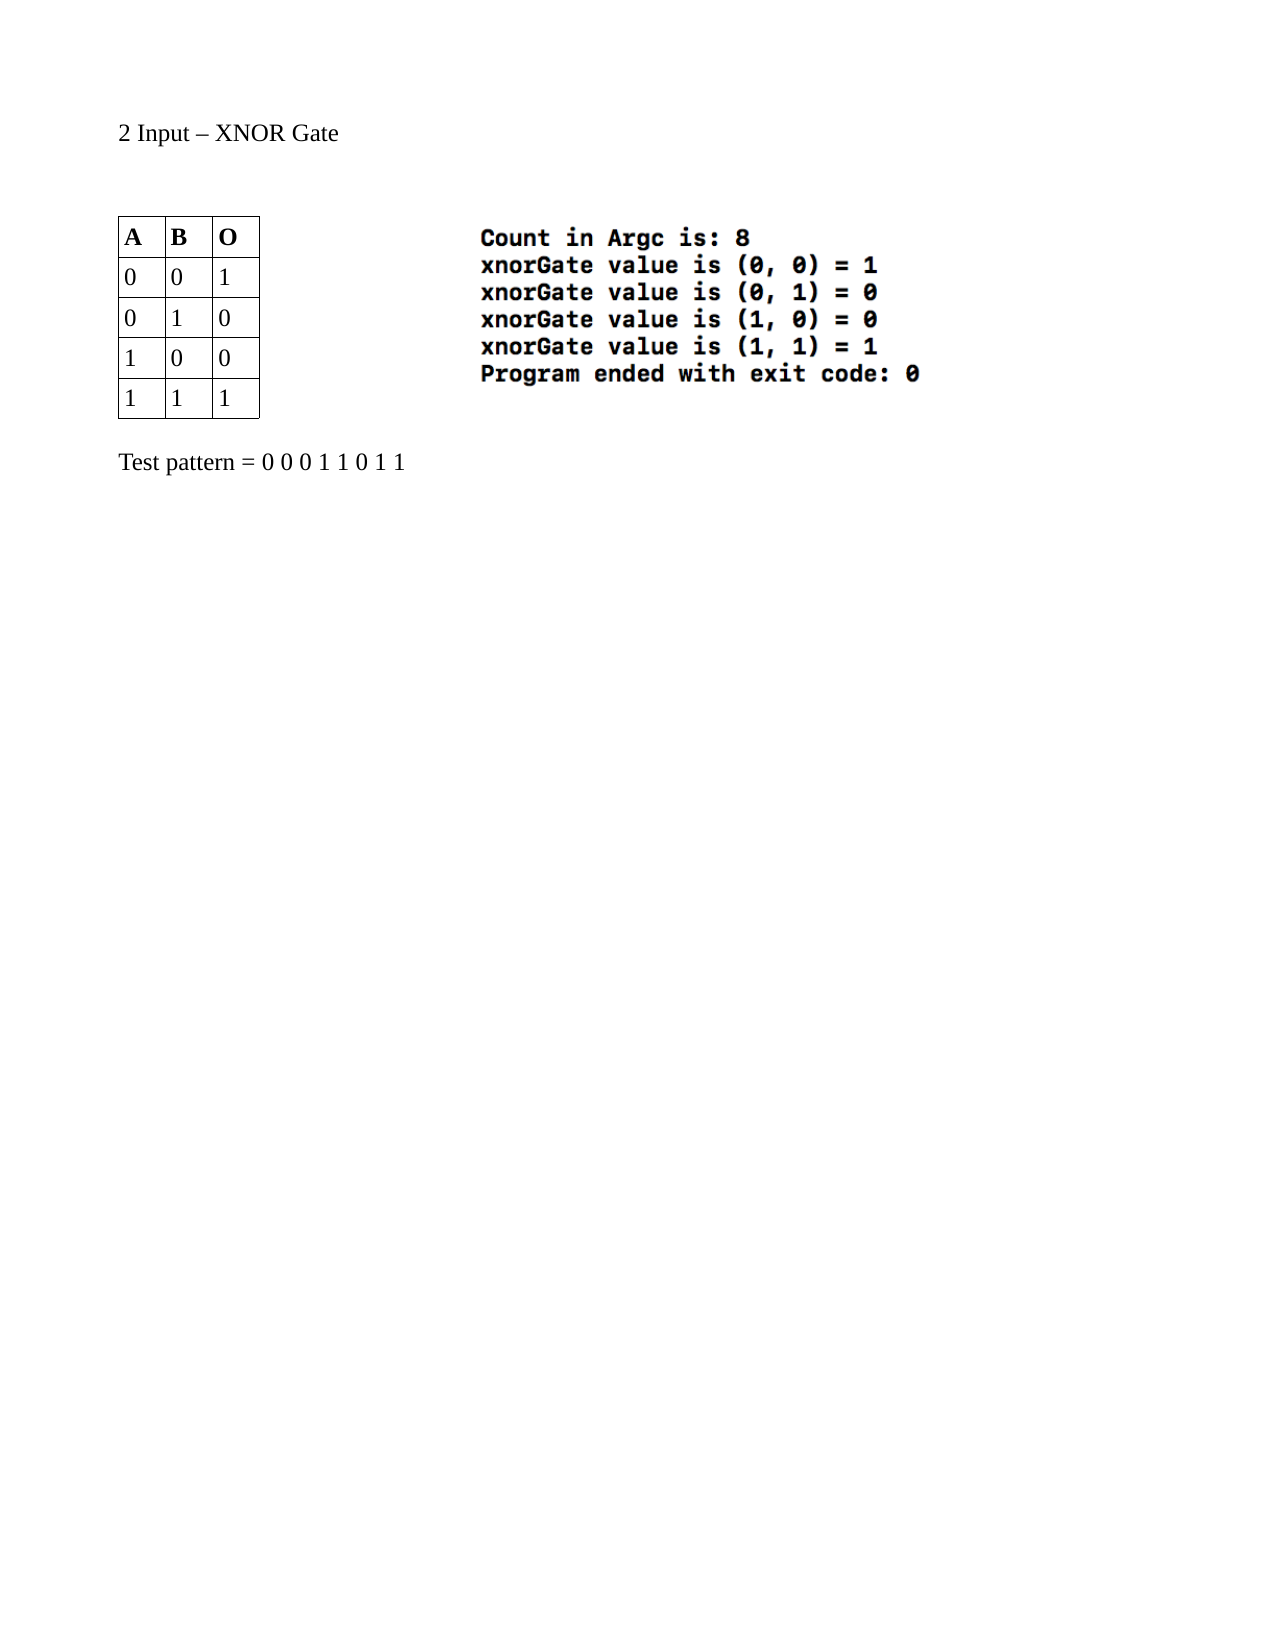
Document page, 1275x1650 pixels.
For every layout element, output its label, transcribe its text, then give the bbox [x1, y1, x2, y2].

picture [470, 221, 929, 392]
table_cell 0 [119, 258, 165, 297]
table_header A [119, 217, 165, 257]
table_cell 0 [166, 258, 212, 297]
table_cell 1 [166, 298, 212, 337]
text 2 Input – XNOR Gate [118, 118, 1157, 147]
table_header B [166, 217, 212, 257]
table_header O [213, 217, 259, 257]
table_cell 0 [213, 338, 259, 377]
table_cell 1 [213, 258, 259, 297]
table_cell 0 [119, 298, 165, 337]
text Test pattern = 0 0 0 1 1 0 1 1 [118, 447, 1157, 475]
table_cell 1 [213, 379, 259, 418]
table_cell 1 [119, 338, 165, 377]
table_cell 0 [213, 298, 259, 337]
table_cell 1 [166, 379, 212, 418]
table_cell 1 [119, 379, 165, 418]
table_cell 0 [166, 338, 212, 377]
